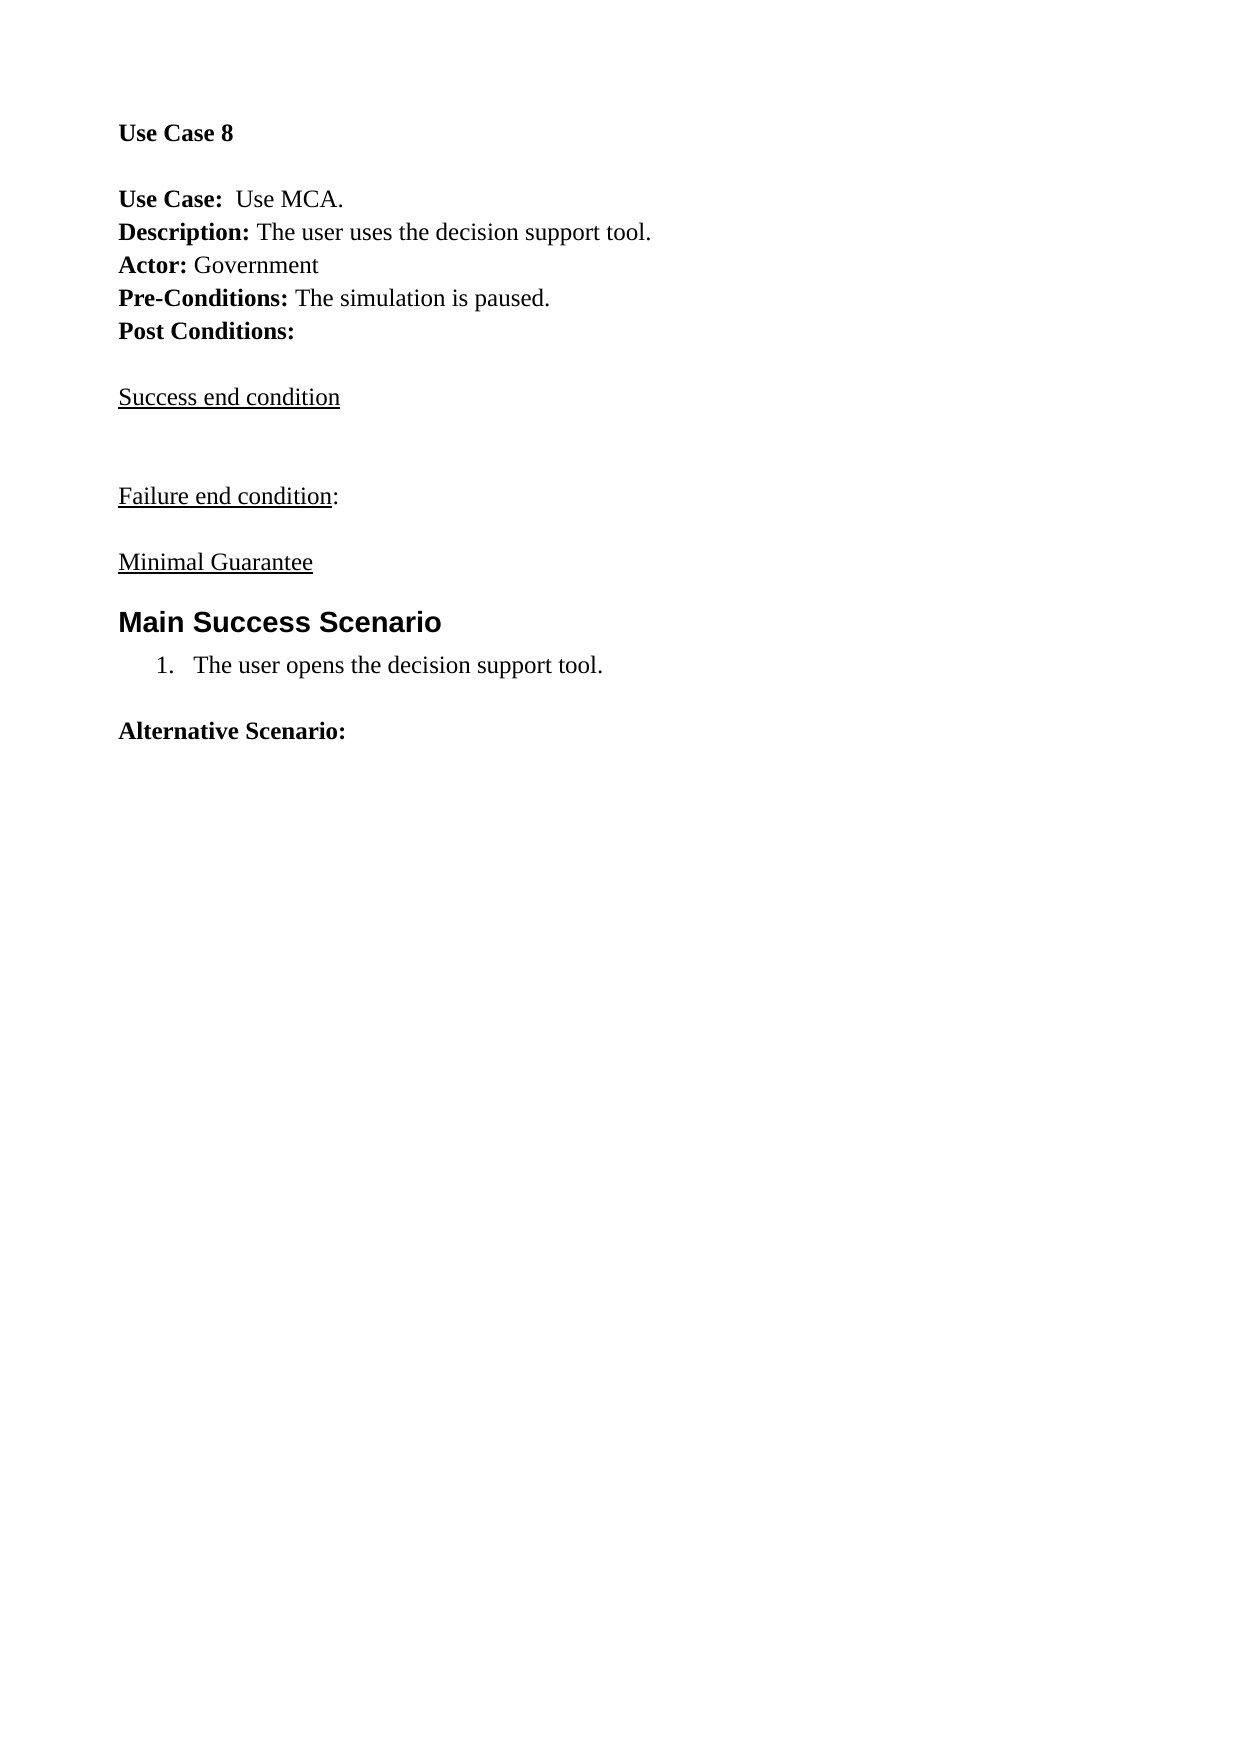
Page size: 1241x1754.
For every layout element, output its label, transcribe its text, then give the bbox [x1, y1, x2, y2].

subtitle Main Success Scenario [118, 605, 1122, 639]
list The user opens the decision support tool. [156, 650, 1122, 679]
text Pre-Conditions: The simulation is paused. [118, 283, 1122, 312]
text Post Conditions: [118, 316, 1122, 345]
text Actor: Government [118, 250, 1122, 279]
text Minimal Guarantee [118, 547, 1122, 576]
text Description: The user uses the decision support tool. [118, 217, 1122, 246]
text Failure end condition: [118, 481, 1122, 510]
text Success end condition [118, 382, 1122, 411]
text Use Case: Use MCA. [118, 184, 1122, 213]
text Use Case 8 [118, 118, 1122, 147]
text Alternative Scenario: [118, 716, 1122, 745]
